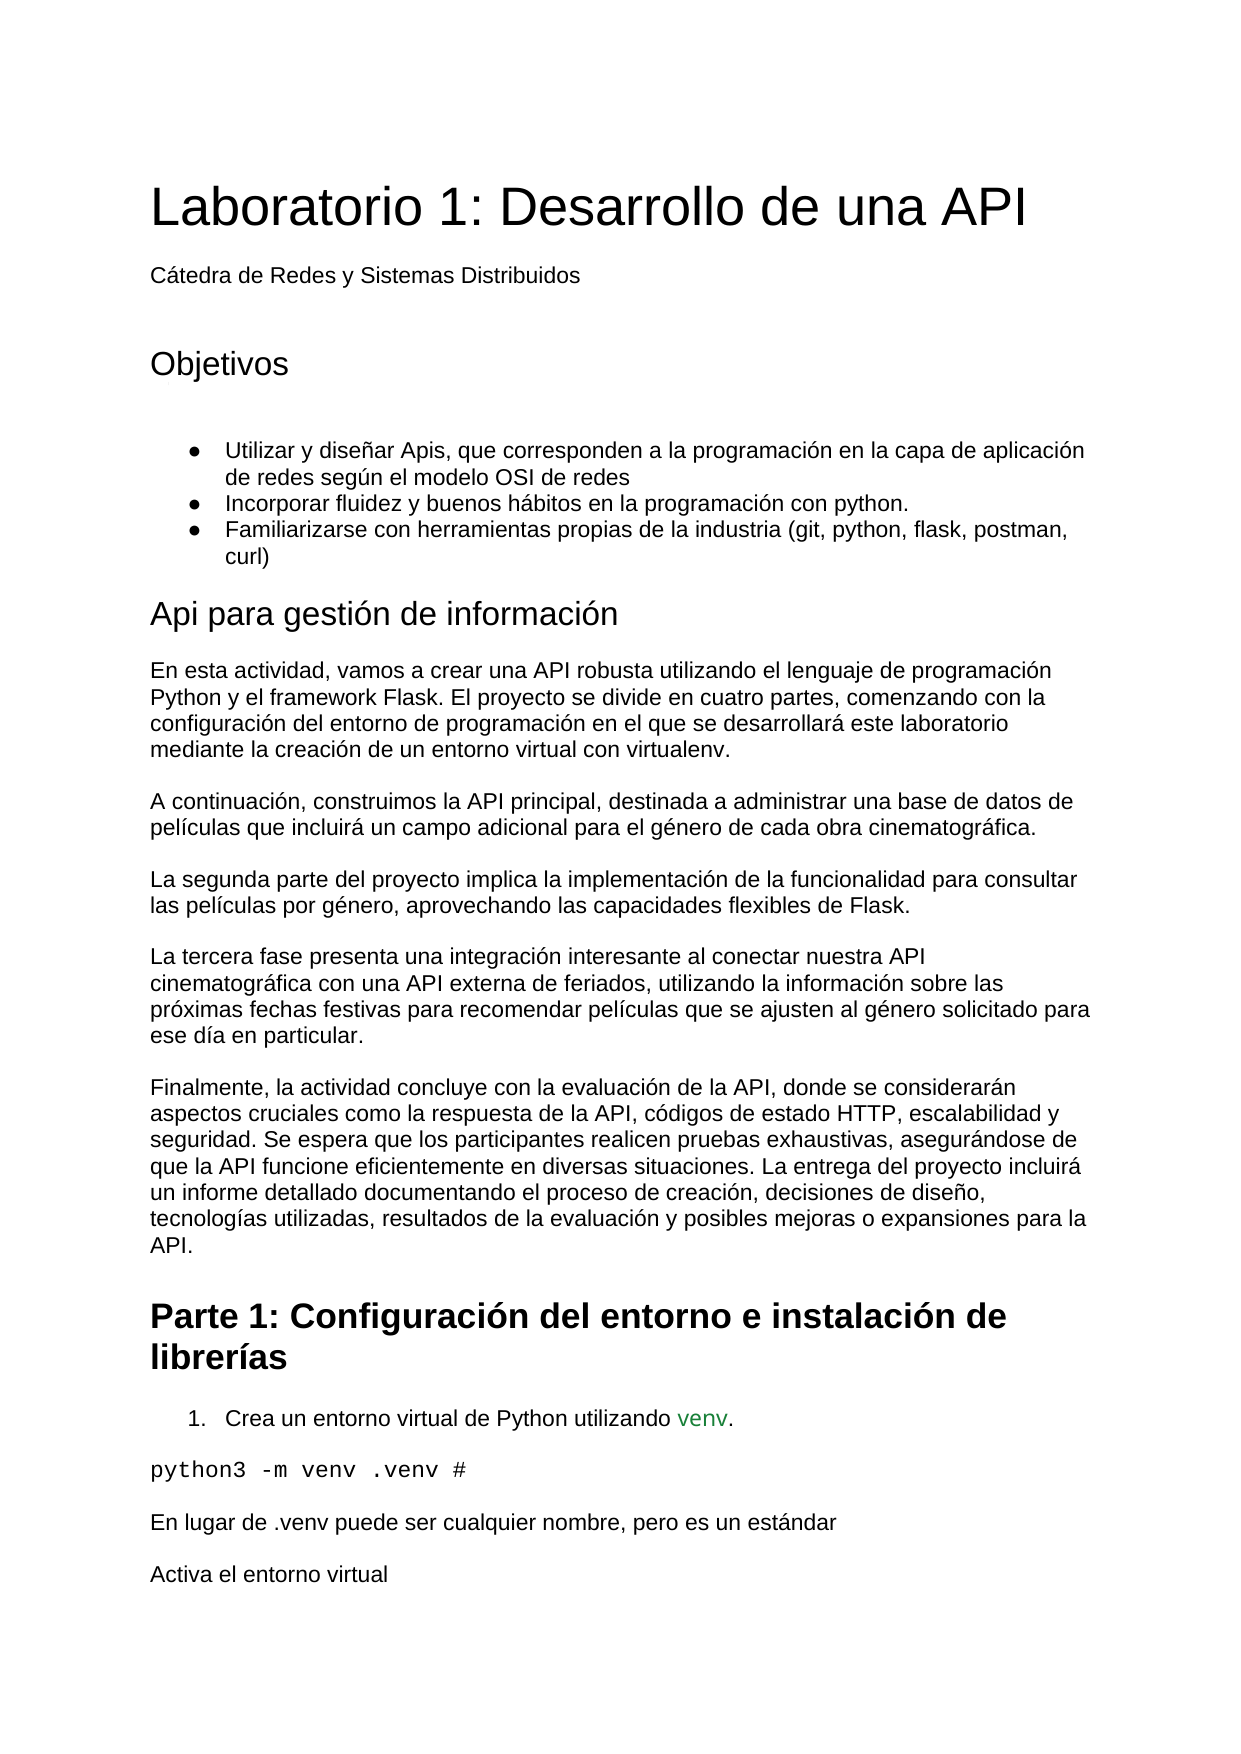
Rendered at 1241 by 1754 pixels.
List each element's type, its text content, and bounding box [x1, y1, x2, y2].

text Laboratorio 1: Desarrollo de una API [150, 175, 1090, 237]
subtitle Api para gestión de información [150, 594, 1090, 632]
list Crea un entorno virtual de Python utilizando venv. [187, 1402, 1090, 1433]
text python3 -m venv .venv # [150, 1458, 1090, 1484]
text La segunda parte del proyecto implica la implementación de la funcionalidad para consultar las películas por género, aprovechando las capacidades flexibles de Flask. [150, 866, 1090, 918]
text En lugar de .venv puede ser cualquier nombre, pero es un estándar [150, 1509, 1090, 1536]
text Cátedra de Redes y Sistemas Distribuidos [150, 262, 1090, 289]
list Incorporar fluidez y buenos hábitos en la programación con python. [187, 490, 1090, 516]
subtitle Parte 1: Configuración del entorno e instalación de librerías [150, 1296, 1090, 1377]
text La tercera fase presenta una integración interesante al conectar nuestra API cinematográfica con una API externa de feriados, utilizando la información sobre las próximas fechas festivas para recomendar películas que se ajusten al género solicitado para ese día en particular. [150, 943, 1090, 1049]
text En esta actividad, vamos a crear una API robusta utilizando el lenguaje de programación Python y el framework Flask. El proyecto se divide en cuatro partes, comenzando con la configuración del entorno de programación en el que se desarrollará este laboratorio mediante la creación de un entorno virtual con virtualenv. [150, 657, 1090, 763]
subtitle Objetivos [150, 343, 1090, 382]
list Utilizar y diseñar Apis, que corresponden a la programación en la capa de aplicación de redes según el modelo OSI de redes [187, 437, 1090, 490]
text Finalmente, la actividad concluye con la evaluación de la API, donde se considerarán aspectos cruciales como la respuesta de la API, códigos de estado HTTP, escalabilidad y seguridad. Se espera que los participantes realicen pruebas exhaustivas, asegurándose de que la API funcione eficientemente en diversas situaciones. La entrega del proyecto incluirá un informe detallado documentando el proceso de creación, decisiones de diseño, tecnologías utilizadas, resultados de la evaluación y posibles mejoras o expansiones para la API. [150, 1074, 1090, 1258]
text A continuación, construimos la API principal, destinada a administrar una base de datos de películas que incluirá un campo adicional para el género de cada obra cinematográfica. [150, 788, 1090, 841]
list Familiarizarse con herramientas propias de la industria (git, python, flask, postman, curl) [187, 516, 1090, 569]
text Activa el entorno virtual [150, 1561, 1090, 1587]
